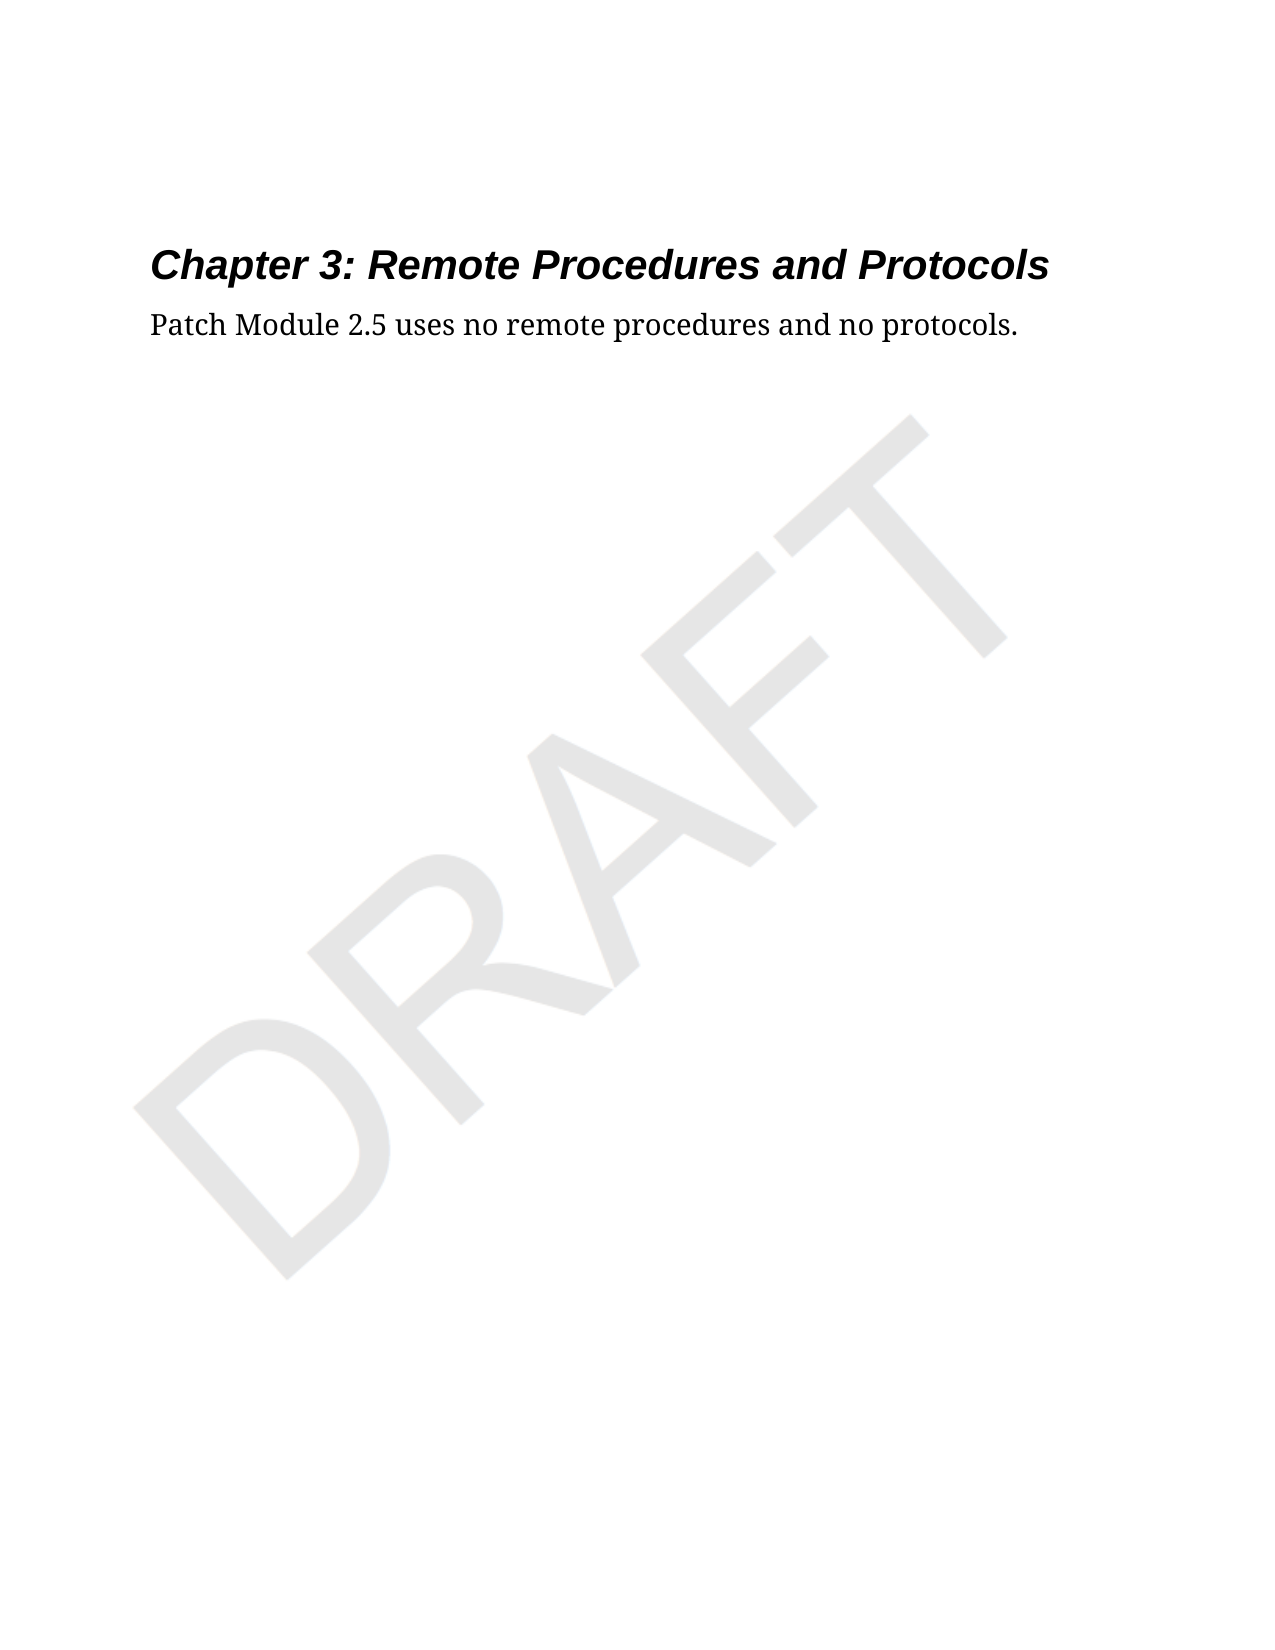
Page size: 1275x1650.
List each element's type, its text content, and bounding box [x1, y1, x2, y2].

text Patch Module 2.5 uses no remote procedures and no protocols. [150, 309, 1125, 342]
subtitle Chapter 3: Remote Procedures and Protocols [150, 226, 1125, 292]
picture [237, 424, 1038, 1225]
